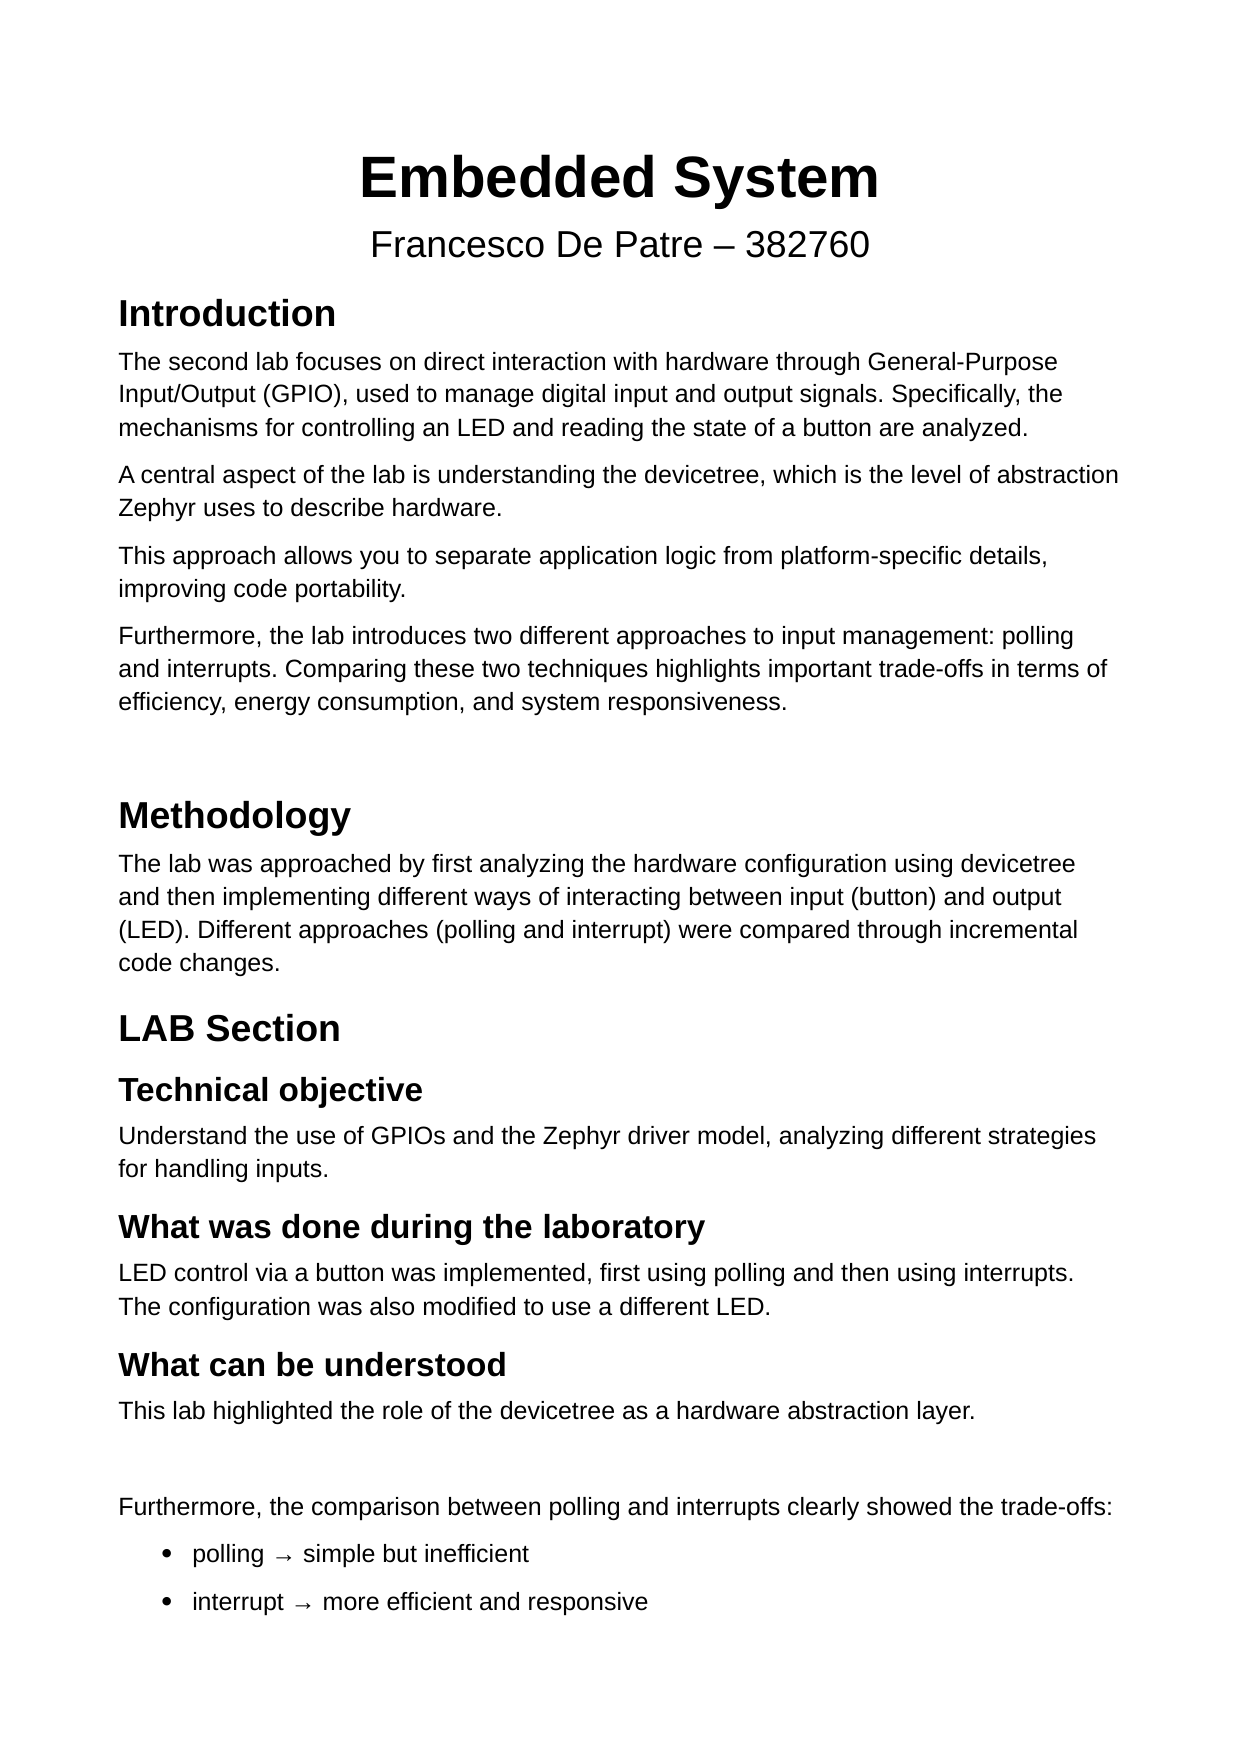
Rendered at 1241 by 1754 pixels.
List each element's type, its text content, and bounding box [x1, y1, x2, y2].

subtitle What can be understood [118, 1345, 1122, 1384]
subtitle Introduction [118, 291, 1122, 334]
text A central aspect of the lab is understanding the devicetree, which is the level of abstraction Zephyr uses to describe hardware. [118, 460, 1122, 522]
list polling → simple but inefficient [162, 1539, 1122, 1568]
text This approach allows you to separate application logic from platform-specific details, improving code portability. [118, 541, 1122, 602]
title Embedded System [118, 143, 1122, 210]
subtitle Technical objective [118, 1070, 1122, 1108]
text Furthermore, the lab introduces two different approaches to input management: polling and interrupts. Comparing these two techniques highlights important trade-offs in terms of efficiency, energy consumption, and system responsiveness. [118, 621, 1122, 716]
subtitle LAB Section [118, 1006, 1122, 1049]
subtitle What was done during the laboratory [118, 1207, 1122, 1246]
subtitle Francesco De Patre – 382760 [118, 223, 1122, 266]
text Understand the use of GPIOs and the Zephyr driver model, analyzing different strategies for handling inputs. [118, 1121, 1122, 1182]
text This lab highlighted the role of the devicetree as a hardware abstraction layer. [118, 1396, 1122, 1425]
list interrupt → more efficient and responsive [162, 1587, 1122, 1616]
text The second lab focuses on direct interaction with hardware through General-Purpose Input/Output (GPIO), used to manage digital input and output signals. Specifically, the mechanisms for controlling an LED and reading the state of a button are analyzed. [118, 346, 1122, 441]
text The lab was approached by first analyzing the hardware configuration using devicetree and then implementing different ways of interacting between input (button) and output (LED). Different approaches (polling and interrupt) were compared through incremental code changes. [118, 849, 1122, 976]
subtitle Methodology [118, 793, 1122, 836]
text LED control via a button was implemented, first using polling and then using interrupts. The configuration was also modified to use a different LED. [118, 1258, 1122, 1320]
text Furthermore, the comparison between polling and interrupts clearly showed the trade-offs: [118, 1491, 1122, 1520]
